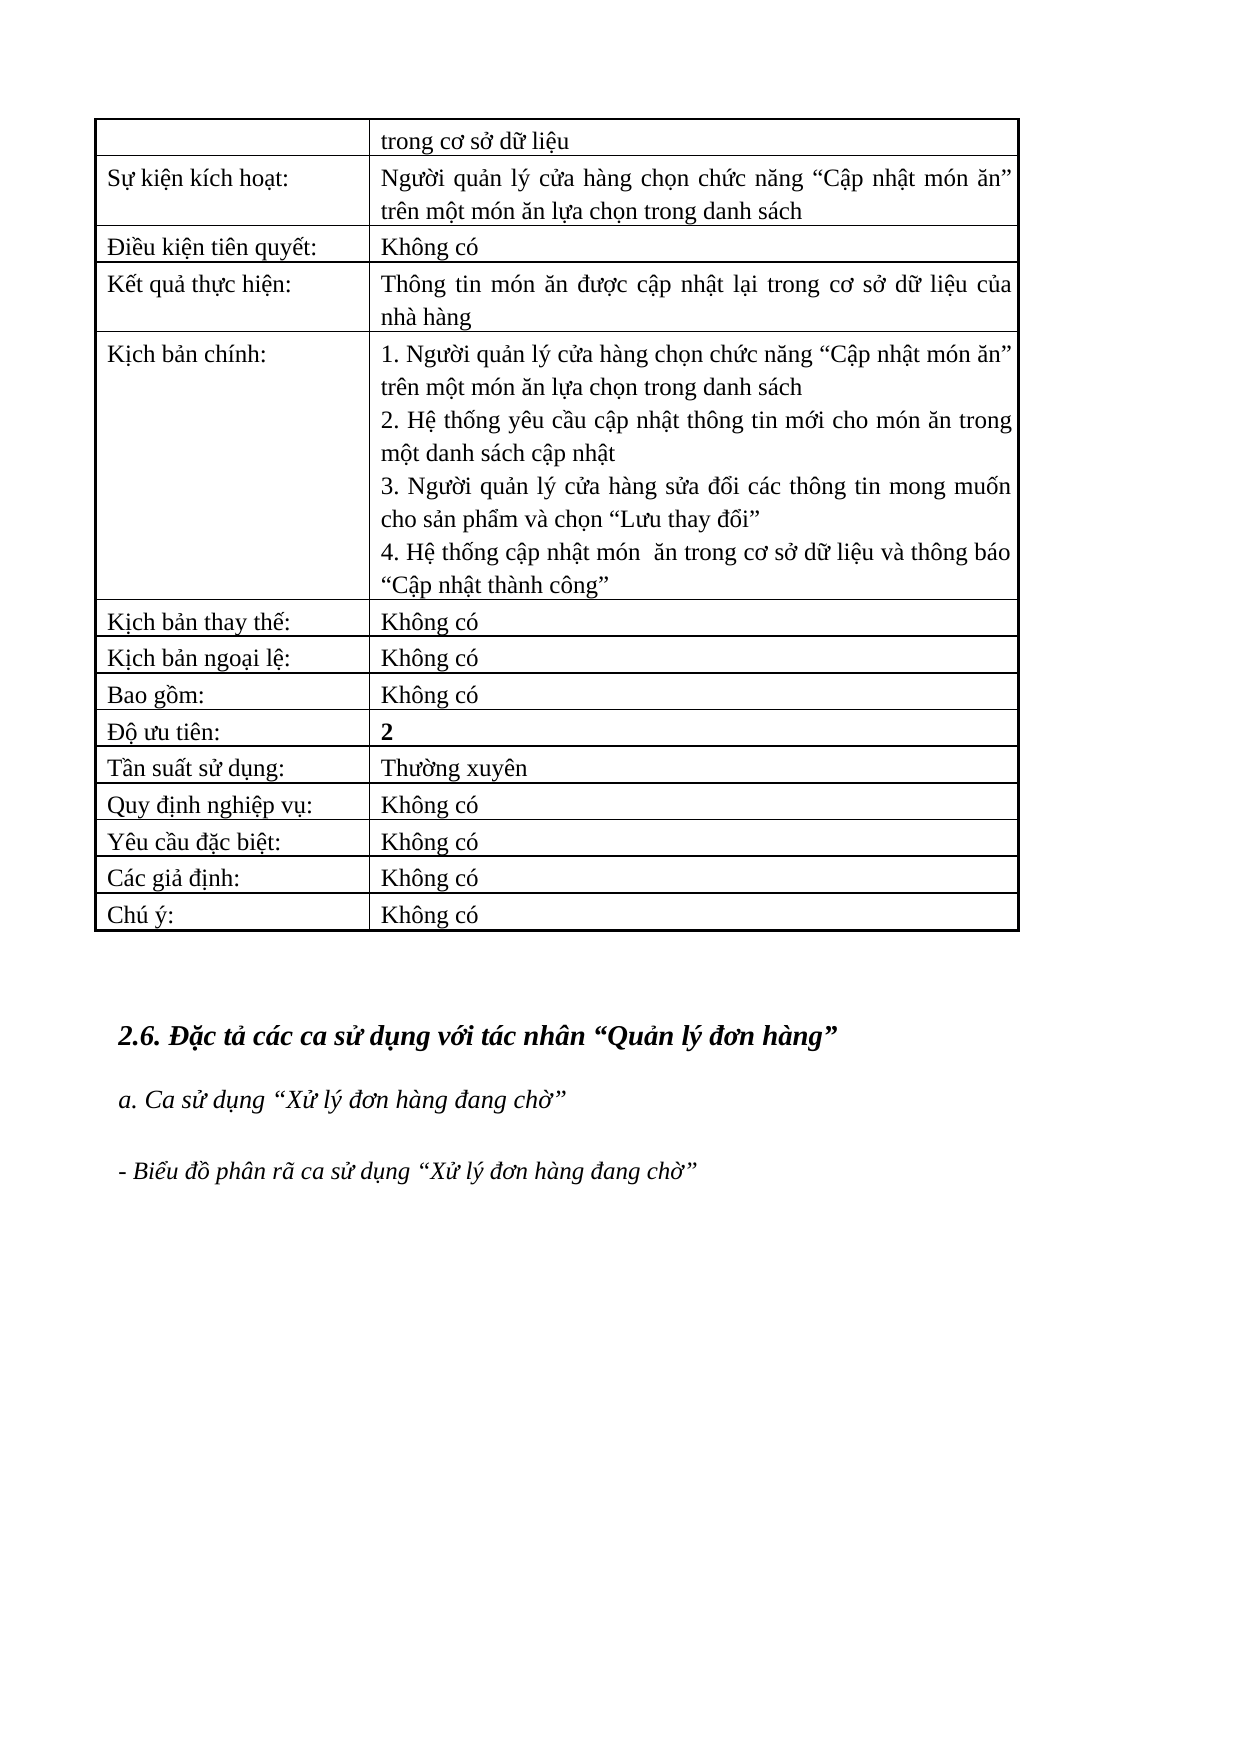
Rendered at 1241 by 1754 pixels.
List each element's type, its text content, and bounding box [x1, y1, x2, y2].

table_cell 2 [370, 710, 1017, 745]
table_cell Kịch bản thay thế: [97, 600, 369, 635]
table_cell Kịch bản ngoại lệ: [97, 637, 369, 672]
table_cell Kết quả thực hiện: [97, 263, 369, 331]
table_cell Sự kiện kích hoạt: [97, 156, 369, 224]
table_cell Điều kiện tiên quyết: [97, 226, 369, 261]
table_cell Thông tin món ăn được cập nhật lại trong cơ sở dữ liệu của nhà hàng [370, 263, 1017, 331]
table_cell Không có [370, 600, 1017, 635]
table_cell Không có [370, 226, 1017, 261]
table_cell 1. Người quản lý cửa hàng chọn chức năng “Cập nhật món ăn” trên một món ăn lựa chọn trong danh sách 2. Hệ thống yêu cầu cập nhật thông tin mới cho món ăn trong một danh sách cập nhật 3. Người quản lý cửa hàng sửa đổi các thông tin mong muốn cho sản phẩm và chọn “Lưu thay đổi” 4. Hệ thống cập nhật món ăn trong cơ sở dữ liệu và thông báo “Cập nhật thành công” [370, 332, 1017, 599]
subtitle a. Ca sử dụng “Xử lý đơn hàng đang chờ” [118, 1084, 1122, 1114]
table_cell Quy định nghiệp vụ: [97, 784, 369, 819]
table_cell trong cơ sở dữ liệu [370, 120, 1017, 155]
table_cell Không có [370, 784, 1017, 819]
table_cell Tần suất sử dụng: [97, 747, 369, 782]
table_cell Chú ý: [97, 894, 369, 929]
table_cell Thường xuyên [370, 747, 1017, 782]
table_cell Không có [370, 637, 1017, 672]
table_cell Không có [370, 894, 1017, 929]
table_cell Người quản lý cửa hàng chọn chức năng “Cập nhật món ăn” trên một món ăn lựa chọn trong danh sách [370, 156, 1017, 224]
subtitle - Biểu đồ phân rã ca sử dụng “Xử lý đơn hàng đang chờ” [118, 1156, 1122, 1185]
table_cell Không có [370, 857, 1017, 892]
subtitle 2.6. Đặc tả các ca sử dụng với tác nhân “Quản lý đơn hàng” [118, 1019, 1122, 1052]
table_cell Kịch bản chính: [97, 332, 369, 599]
table_cell Không có [370, 674, 1017, 709]
table_cell [97, 120, 369, 155]
table_cell Độ ưu tiên: [97, 710, 369, 745]
table_cell Không có [370, 820, 1017, 855]
table_cell Bao gồm: [97, 674, 369, 709]
table_cell Yêu cầu đặc biệt: [97, 820, 369, 855]
table_cell Các giả định: [97, 857, 369, 892]
